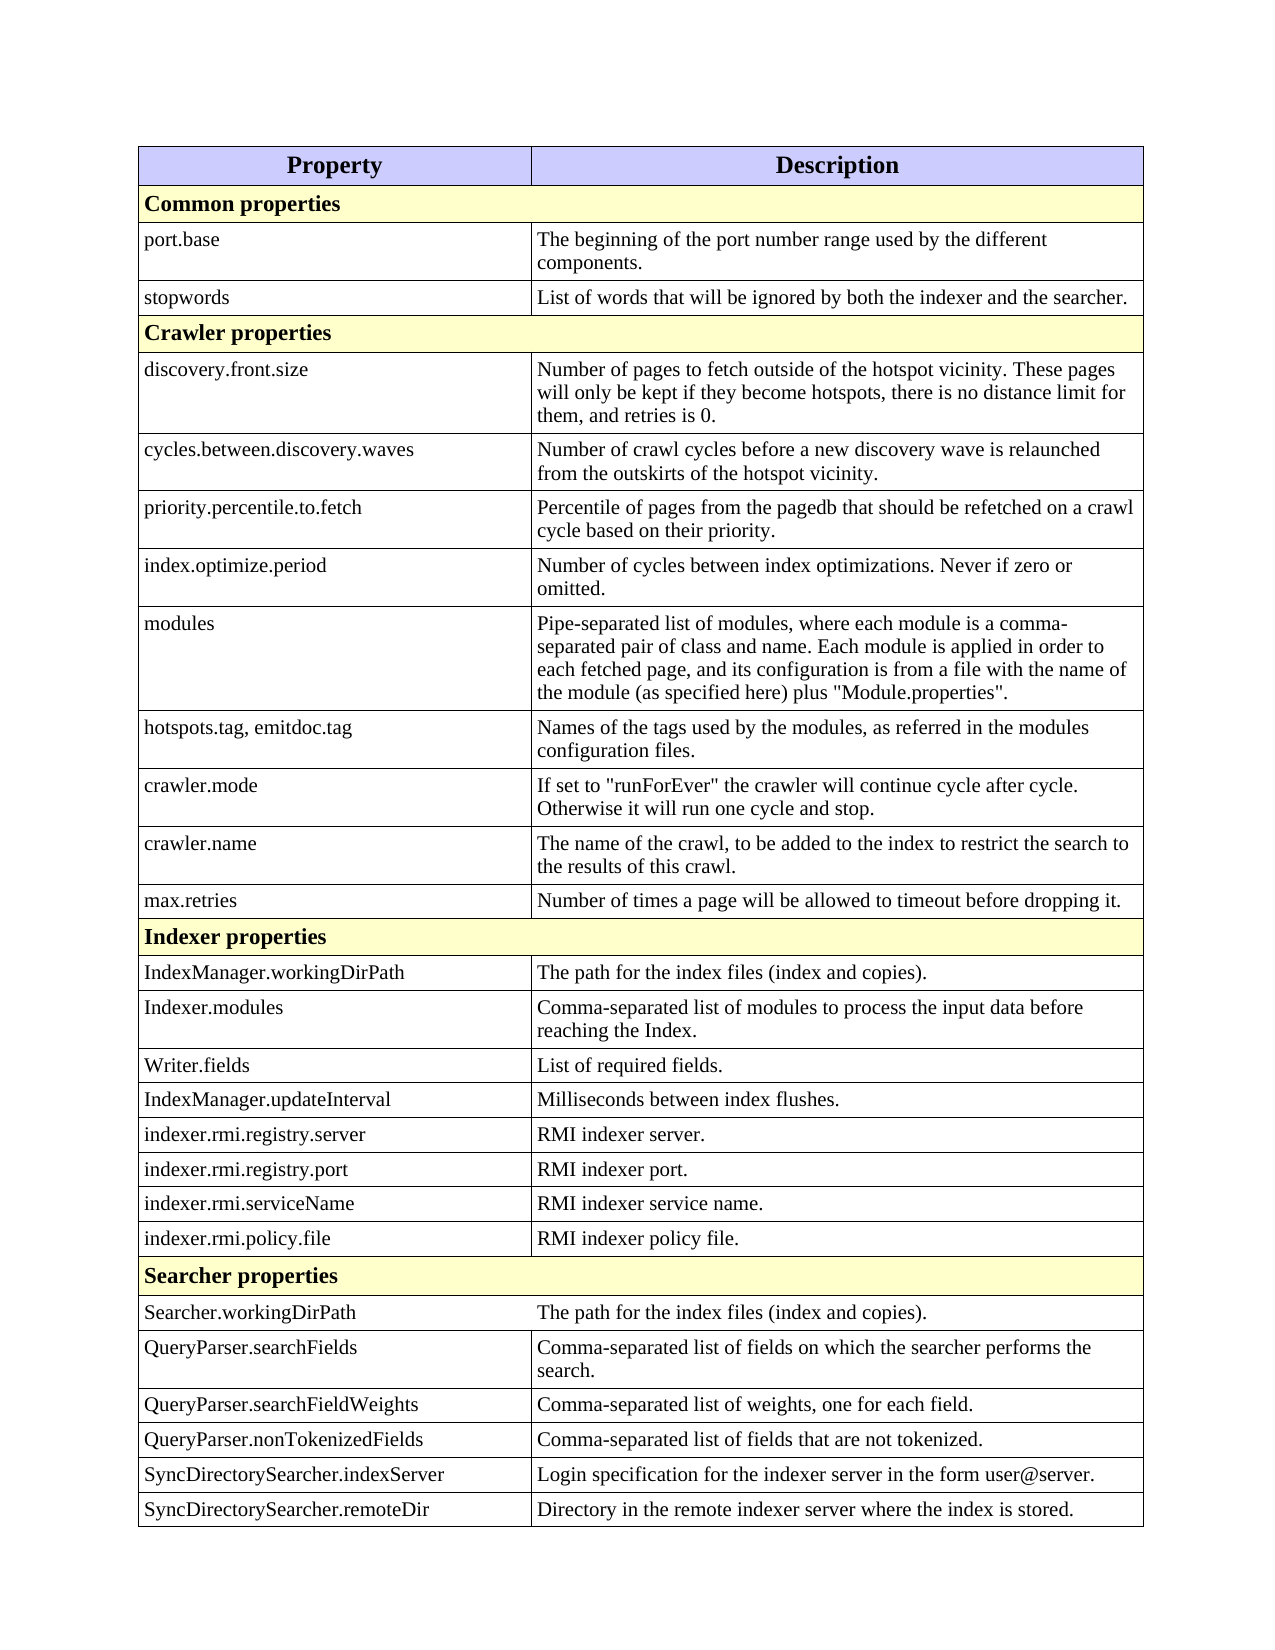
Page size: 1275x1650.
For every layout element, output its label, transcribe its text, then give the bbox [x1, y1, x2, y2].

table_cell Number of crawl cycles before a new discovery wave is relaunched from the outskirts of the hotspot vicinity. [532, 434, 1143, 490]
table_cell Comma-separated list of modules to process the input data before reaching the Index. [532, 991, 1143, 1048]
table_cell List of words that will be ignored by both the indexer and the searcher. [532, 281, 1143, 314]
table_cell IndexManager.updateInterval [139, 1083, 531, 1117]
table_cell cycles.between.discovery.waves [139, 434, 531, 490]
table_cell indexer.rmi.registry.port [139, 1153, 531, 1186]
table_cell indexer.rmi.registry.server [139, 1118, 531, 1152]
table_cell Searcher.workingDirPath [139, 1296, 531, 1330]
table_cell Login specification for the indexer server in the form user@server. [532, 1458, 1143, 1492]
table_cell Indexer properties [139, 919, 1143, 955]
table_cell Number of pages to fetch outside of the hotspot vicinity. These pages will only be kept if they become hotspots, there is no distance limit for them, and retries is 0. [532, 353, 1143, 432]
table_cell Number of cycles between index optimizations. Never if zero or omitted. [532, 549, 1143, 606]
table_cell stopwords [139, 281, 531, 314]
table_cell RMI indexer service name. [532, 1187, 1143, 1221]
table_cell max.retries [139, 885, 531, 918]
table_cell Writer.fields [139, 1049, 531, 1082]
table_cell Comma-separated list of fields on which the searcher performs the search. [532, 1331, 1143, 1387]
table_cell If set to "runForEver" the crawler will continue cycle after cycle. Otherwise it will run one cycle and stop. [532, 769, 1143, 826]
table_cell priority.percentile.to.fetch [139, 491, 531, 548]
table_cell RMI indexer server. [532, 1118, 1143, 1152]
table_cell Indexer.modules [139, 991, 531, 1048]
table_cell indexer.rmi.serviceName [139, 1187, 531, 1221]
table_cell Common properties [139, 186, 1143, 222]
table_header Property [139, 147, 531, 185]
table_cell The beginning of the port number range used by the different components. [532, 223, 1143, 280]
table_cell discovery.front.size [139, 353, 531, 432]
table_cell index.optimize.period [139, 549, 531, 606]
table_cell Names of the tags used by the modules, as referred in the modules configuration files. [532, 711, 1143, 768]
table_cell crawler.mode [139, 769, 531, 826]
table_cell IndexManager.workingDirPath [139, 956, 531, 990]
table_cell RMI indexer policy file. [532, 1222, 1143, 1256]
table_cell Percentile of pages from the pagedb that should be refetched on a crawl cycle based on their priority. [532, 491, 1143, 548]
table_cell Crawler properties [139, 316, 1143, 352]
table_cell Number of times a page will be allowed to timeout before dropping it. [532, 885, 1143, 918]
table_cell Milliseconds between index flushes. [532, 1083, 1143, 1117]
table_header Description [532, 147, 1143, 185]
table_cell The path for the index files (index and copies). [532, 956, 1143, 990]
table_cell hotspots.tag, emitdoc.tag [139, 711, 531, 768]
table_cell SyncDirectorySearcher.indexServer [139, 1458, 531, 1492]
table_cell Directory in the remote indexer server where the index is stored. [532, 1493, 1143, 1526]
table_cell The path for the index files (index and copies). [531, 1296, 1143, 1330]
table_cell modules [139, 607, 531, 710]
table_cell QueryParser.searchFields [139, 1331, 531, 1387]
table_cell QueryParser.searchFieldWeights [139, 1389, 531, 1422]
table_cell RMI indexer port. [532, 1153, 1143, 1186]
table_cell QueryParser.nonTokenizedFields [139, 1423, 531, 1457]
table_cell The name of the crawl, to be added to the index to restrict the search to the results of this crawl. [532, 827, 1143, 883]
table_cell crawler.name [139, 827, 531, 883]
table_cell List of required fields. [532, 1049, 1143, 1082]
table_cell SyncDirectorySearcher.remoteDir [139, 1493, 531, 1526]
table_cell Comma-separated list of fields that are not tokenized. [532, 1423, 1143, 1457]
table_cell Pipe-separated list of modules, where each module is a comma-separated pair of class and name. Each module is applied in order to each fetched page, and its configuration is from a file with the name of the module (as specified here) plus "Module.properties". [532, 607, 1143, 710]
table_cell Comma-separated list of weights, one for each field. [532, 1389, 1143, 1422]
table_cell indexer.rmi.policy.file [139, 1222, 531, 1256]
table_cell port.base [139, 223, 531, 280]
table_cell Searcher properties [139, 1257, 1143, 1295]
